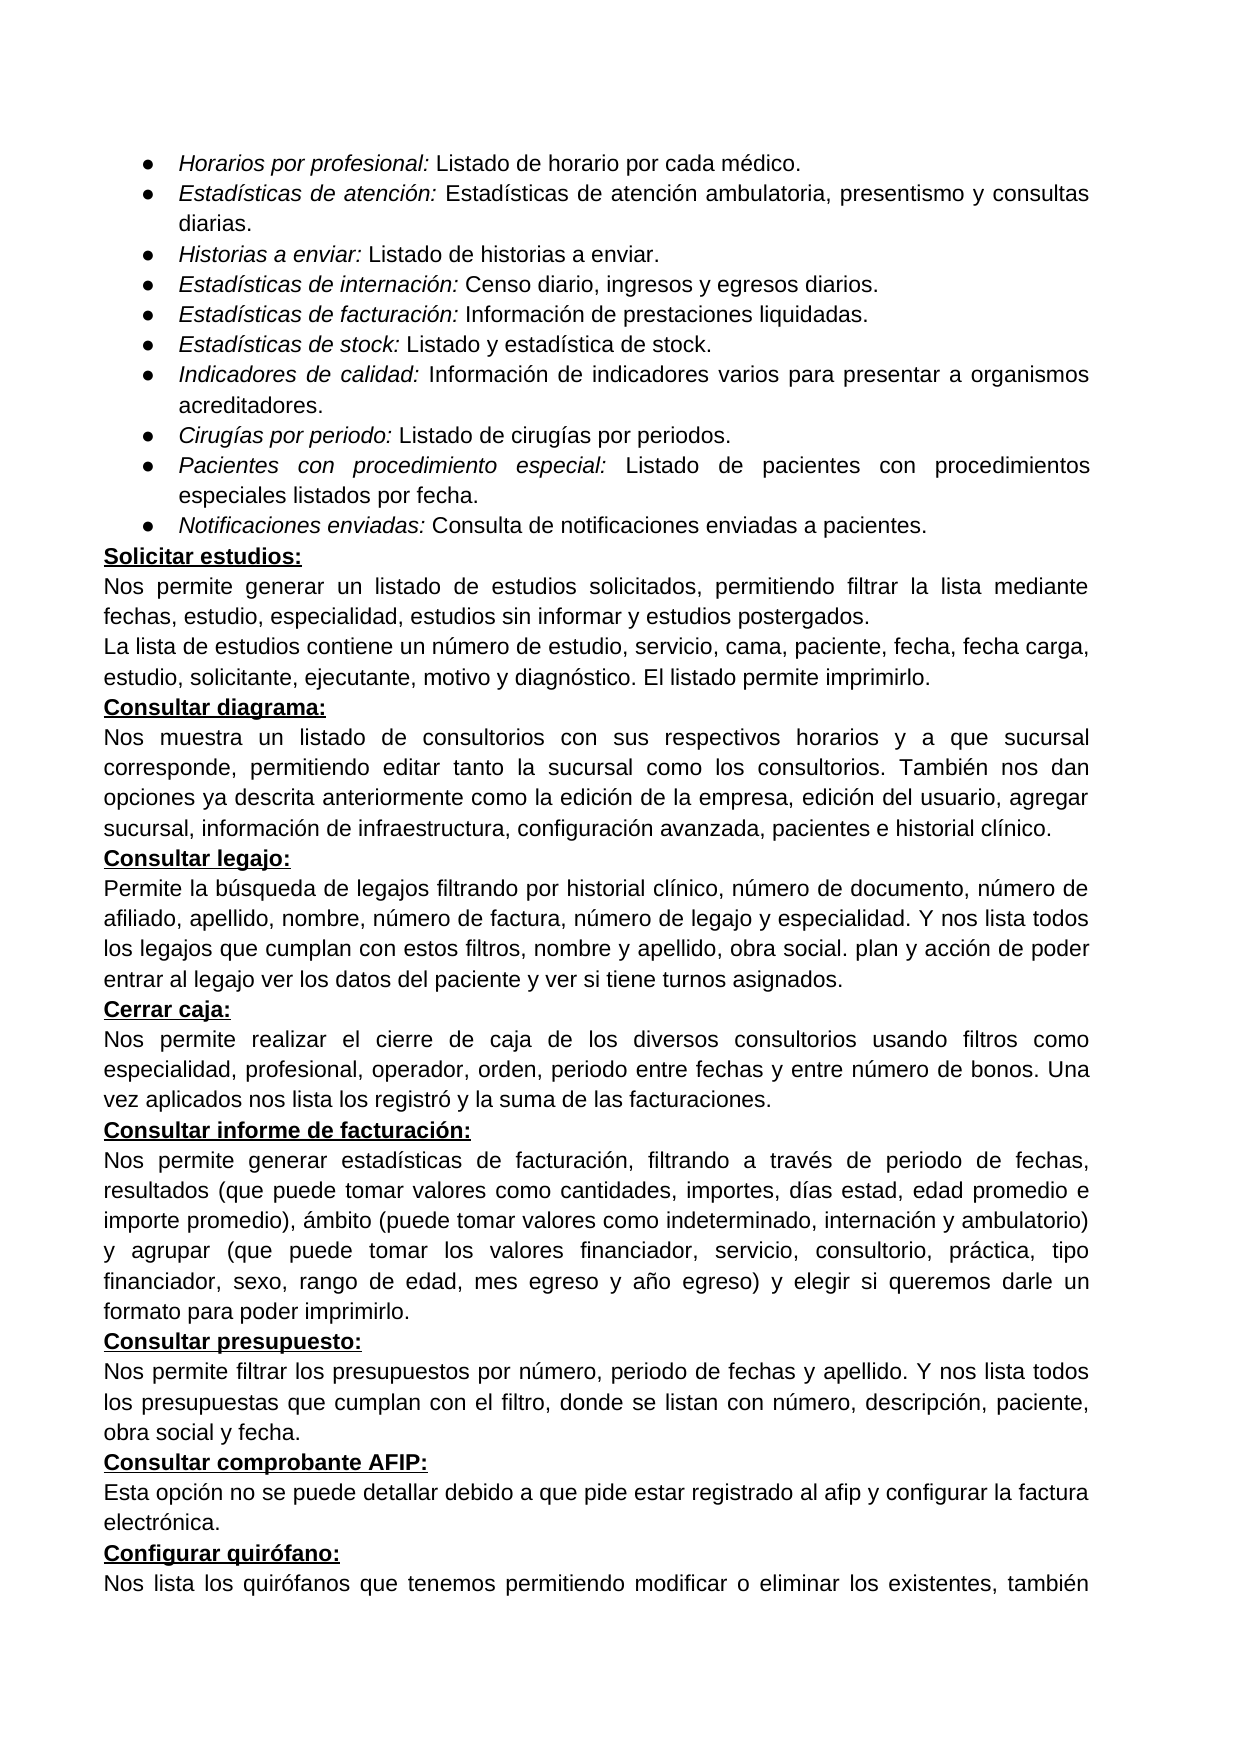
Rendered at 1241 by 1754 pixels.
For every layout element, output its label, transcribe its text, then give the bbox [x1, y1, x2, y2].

list Estadísticas de stock: Listado y estadística de stock. [141, 331, 1090, 358]
text Nos muestra un listado de consultorios con sus respectivos horarios y a que sucursal corresponde, permitiendo editar tanto la sucursal como los consultorios. También nos dan opciones ya descrita anteriormente como la edición de la empresa, edición del usuario, agregar sucursal, información de infraestructura, configuración avanzada, pacientes e historial clínico. [103, 724, 1090, 841]
text Esta opción no se puede detallar debido a que pide estar registrado al afip y configurar la factura electrónica. [103, 1479, 1090, 1536]
text Cerrar caja: [103, 996, 1090, 1022]
text Nos lista los quirófanos que tenemos permitiendo modificar o eliminar los existentes, también [103, 1570, 1090, 1596]
text Consultar diagrama: [103, 694, 1090, 720]
text Solicitar estudios: [103, 543, 1090, 569]
text Nos permite generar un listado de estudios solicitados, permitiendo filtrar la lista mediante fechas, estudio, especialidad, estudios sin informar y estudios postergados. [103, 573, 1090, 629]
list Estadísticas de internación: Censo diario, ingresos y egresos diarios. [141, 271, 1090, 297]
text Nos permite realizar el cierre de caja de los diversos consultorios usando filtros como especialidad, profesional, operador, orden, periodo entre fechas y entre número de bonos. Una vez aplicados nos lista los registró y la suma de las facturaciones. [103, 1026, 1090, 1113]
text Consultar presupuesto: [103, 1328, 1090, 1354]
text Consultar comprobante AFIP: [103, 1449, 1090, 1475]
text Permite la búsqueda de legajos filtrando por historial clínico, número de documento, número de afiliado, apellido, nombre, número de factura, número de legajo y especialidad. Y nos lista todos los legajos que cumplan con estos filtros, nombre y apellido, obra social. plan y acción de poder entrar al legajo ver los datos del paciente y ver si tiene turnos asignados. [103, 875, 1090, 992]
text Consultar informe de facturación: [103, 1117, 1090, 1143]
list Pacientes con procedimiento especial: Listado de pacientes con procedimientos especiales listados por fecha. [141, 452, 1090, 509]
text Configurar quirófano: [103, 1539, 1090, 1566]
text La lista de estudios contiene un número de estudio, servicio, cama, paciente, fecha, fecha carga, estudio, solicitante, ejecutante, motivo y diagnóstico. El listado permite imprimirlo. [103, 633, 1090, 690]
text Consultar legajo: [103, 845, 1090, 871]
text Nos permite generar estadísticas de facturación, filtrando a través de periodo de fechas, resultados (que puede tomar valores como cantidades, importes, días estad, edad promedio e importe promedio), ámbito (puede tomar valores como indeterminado, internación y ambulatorio) y agrupar (que puede tomar los valores financiador, servicio, consultorio, práctica, tipo financiador, sexo, rango de edad, mes egreso y año egreso) y elegir si queremos darle un formato para poder imprimirlo. [103, 1147, 1090, 1324]
list Estadísticas de facturación: Información de prestaciones liquidadas. [141, 301, 1090, 327]
list Horarios por profesional: Listado de horario por cada médico. [141, 150, 1090, 176]
list Notificaciones enviadas: Consulta de notificaciones enviadas a pacientes. [141, 512, 1090, 539]
list Indicadores de calidad: Información de indicadores varios para presentar a organismos acreditadores. [141, 361, 1090, 418]
text Nos permite filtrar los presupuestos por número, periodo de fechas y apellido. Y nos lista todos los presupuestas que cumplan con el filtro, donde se listan con número, descripción, paciente, obra social y fecha. [103, 1358, 1090, 1445]
list Cirugías por periodo: Listado de cirugías por periodos. [141, 422, 1090, 448]
list Estadísticas de atención: Estadísticas de atención ambulatoria, presentismo y consultas diarias. [141, 180, 1090, 237]
list Historias a enviar: Listado de historias a enviar. [141, 241, 1090, 267]
